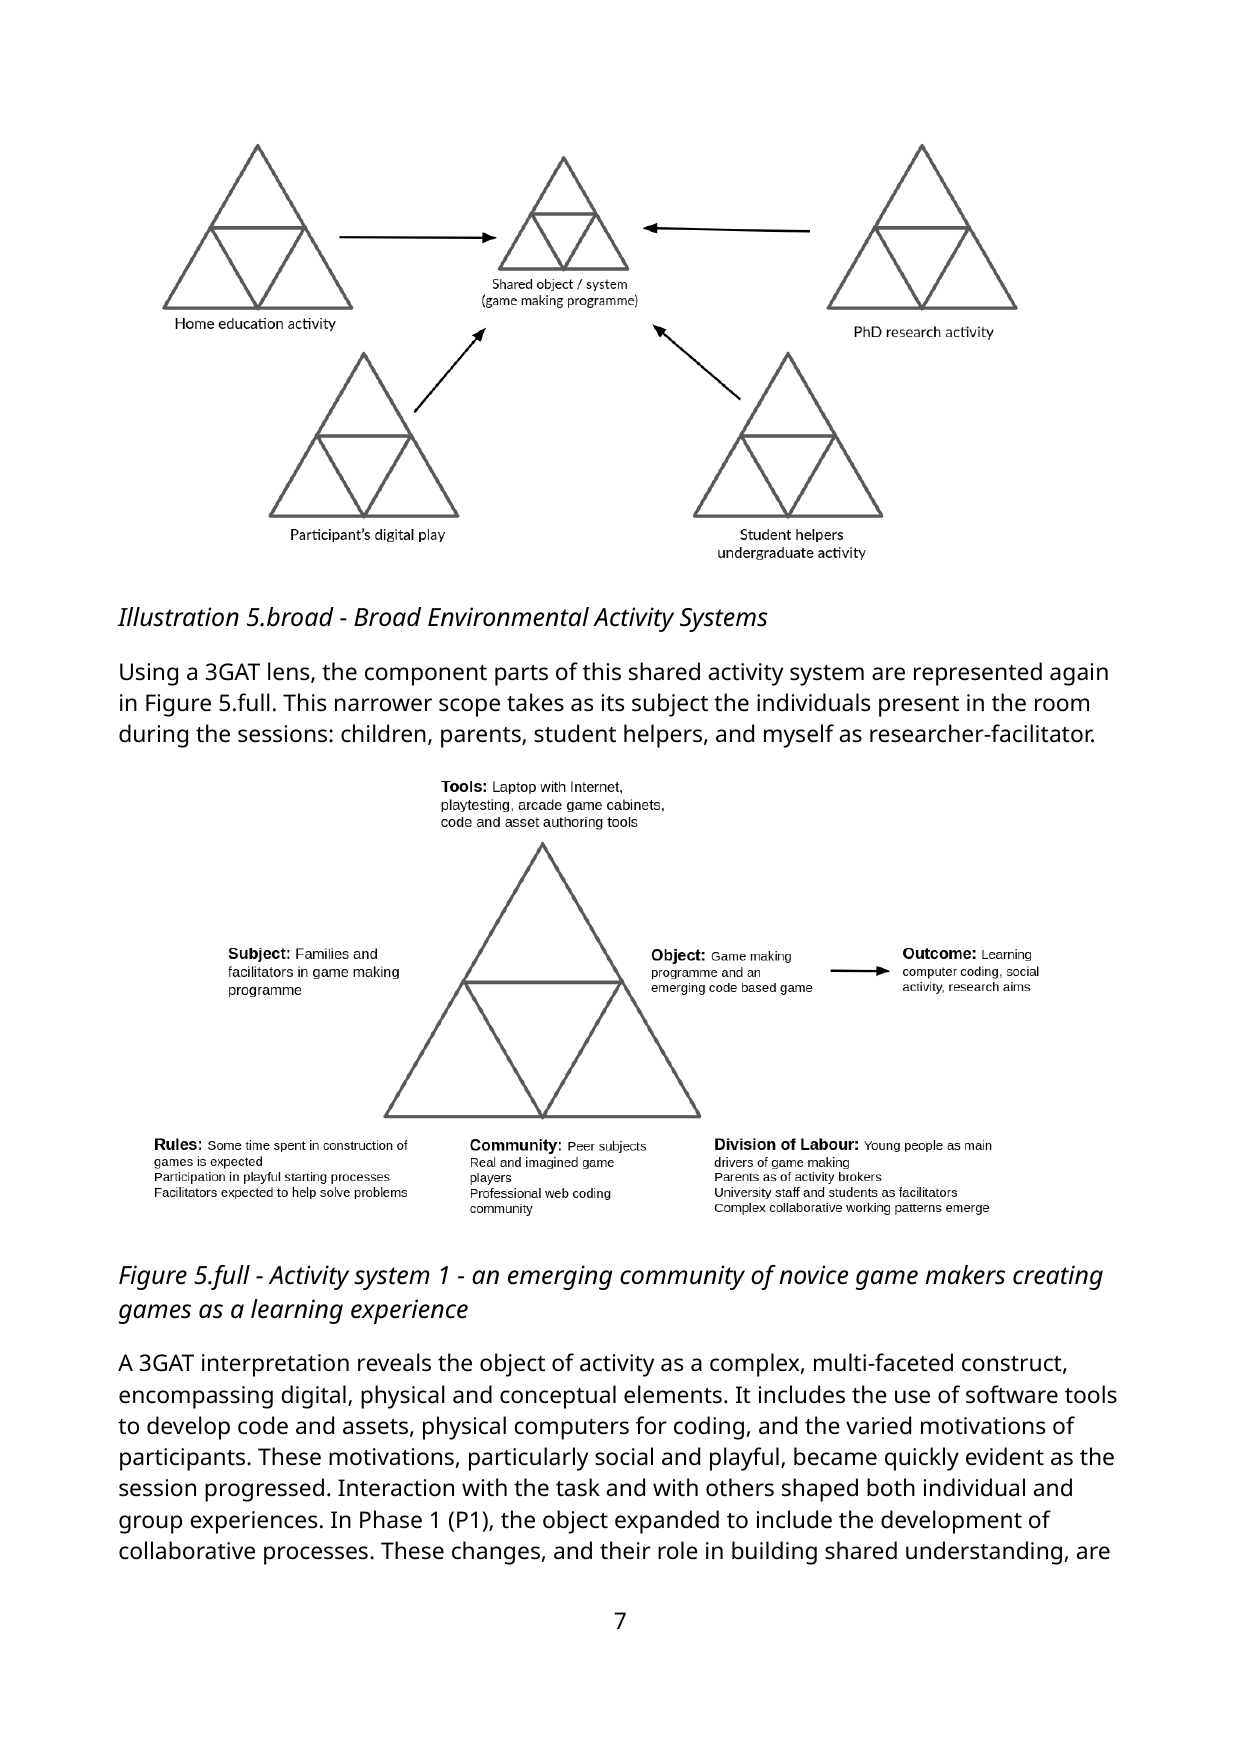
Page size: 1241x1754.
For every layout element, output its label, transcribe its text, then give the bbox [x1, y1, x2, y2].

picture [118, 118, 1072, 588]
text Illustration 5.broad - Broad Environmental Activity Systems [118, 600, 1122, 634]
text Figure 5.full - Activity system 1 - an emerging community of novice game makers creating games as a learning experience [118, 1258, 1122, 1326]
picture [118, 758, 1072, 1246]
text A 3GAT interpretation reveals the object of activity as a complex, multi-faceted construct, encompassing digital, physical and conceptual elements. It includes the use of software tools to develop code and assets, physical computers for coding, and the varied motivations of participants. These motivations, particularly social and playful, became quickly evident as the session progressed. Interaction with the task and with others shaped both individual and group experiences. In Phase 1 (P1), the object expanded to include the development of collaborative processes. These changes, and their role in building shared understanding, are [118, 1347, 1122, 1566]
text Using a 3GAT lens, the component parts of this shared activity system are represented again in Figure 5.full. This narrower scope takes as its subject the individuals present in the room during the sessions: children, parents, student helpers, and myself as researcher-facilitator. [118, 656, 1122, 749]
